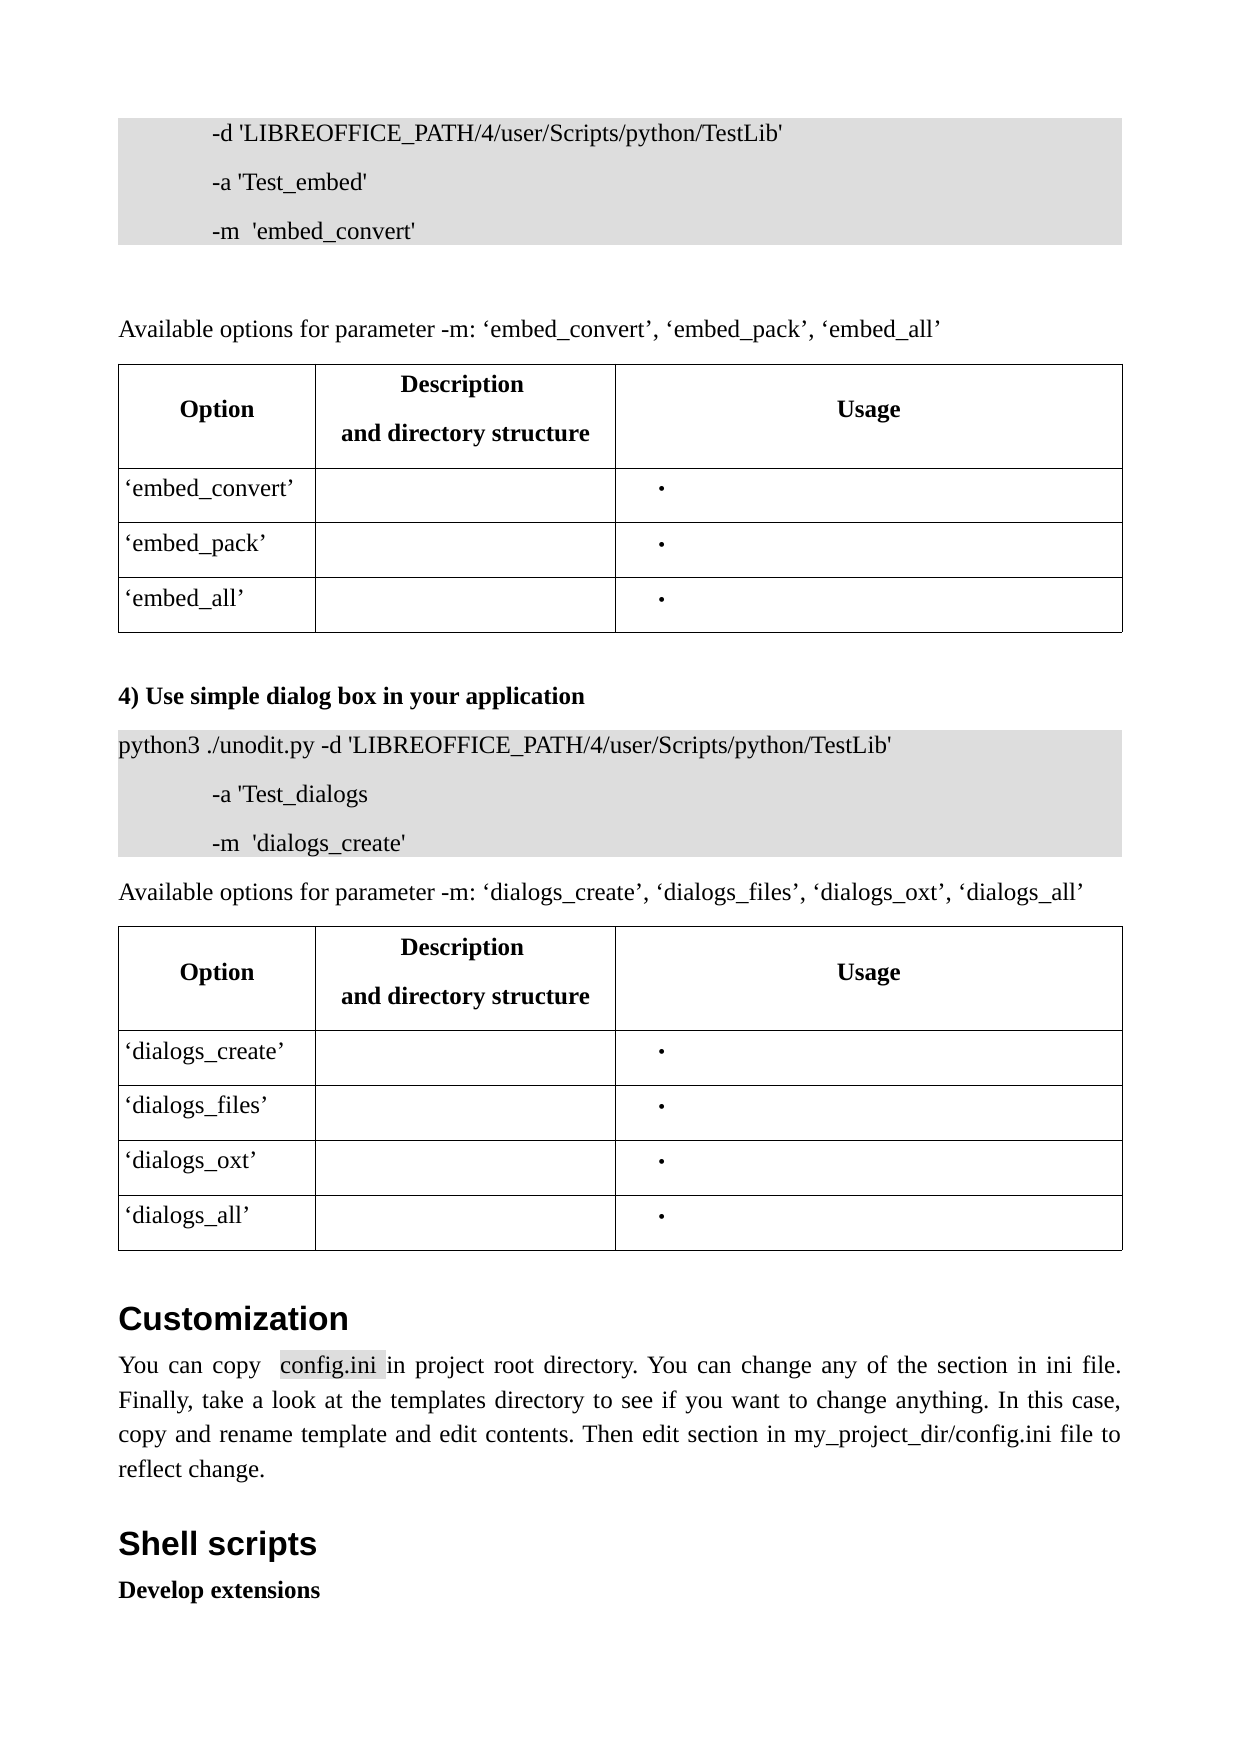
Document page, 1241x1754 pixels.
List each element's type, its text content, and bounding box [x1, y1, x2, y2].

table_cell ‘dialogs_create’ [119, 1031, 315, 1085]
table_cell [316, 578, 615, 632]
table_cell ‘embed_pack’ [119, 523, 315, 577]
table_header Description and directory structure [316, 927, 615, 1030]
table_cell [616, 1141, 1122, 1194]
table_cell ‘dialogs_oxt’ [119, 1141, 315, 1194]
table_header Usage [616, 927, 1122, 1030]
text You can copy config.ini in project root directory. You can change any of the section in ini file. Finally, take a look at the templates directory to see if you want to change anything. In this case, copy and rename template and edit contents. Then edit section in my_project_dir/config.ini file to reflect change. [118, 1350, 1122, 1482]
text Available options for parameter -m: ‘dialogs_create’, ‘dialogs_files’, ‘dialogs_oxt’, ‘dialogs_all’ [118, 877, 1122, 906]
text -a 'Test_dialogs [118, 779, 1122, 808]
table_cell [616, 1086, 1122, 1140]
table_header Option [119, 927, 315, 1030]
table_cell [316, 1196, 615, 1249]
text -d 'LIBREOFFICE_PATH/4/user/Scripts/python/TestLib' [118, 118, 1122, 147]
table_cell ‘embed_convert’ [119, 469, 315, 522]
subtitle Customization [118, 1299, 1122, 1338]
table_header Usage [616, 365, 1122, 467]
table_cell [616, 1031, 1122, 1085]
text -a 'Test_embed' [118, 167, 1122, 196]
table_header Option [119, 365, 315, 467]
table_cell ‘embed_all’ [119, 578, 315, 632]
text -m 'embed_convert' [118, 216, 1122, 245]
subtitle Shell scripts [118, 1524, 1122, 1562]
text Available options for parameter -m: ‘embed_convert’, ‘embed_pack’, ‘embed_all’ [118, 314, 1122, 343]
table_cell [616, 523, 1122, 577]
table_cell [316, 523, 615, 577]
table_header Description and directory structure [316, 365, 615, 467]
table_cell [616, 469, 1122, 522]
table_cell [616, 1196, 1122, 1249]
text 4) Use simple dialog box in your application [118, 681, 1122, 710]
table_cell [316, 1031, 615, 1085]
table_cell ‘dialogs_files’ [119, 1086, 315, 1140]
table_cell [316, 1086, 615, 1140]
text -m 'dialogs_create' [118, 828, 1122, 857]
table_cell [616, 578, 1122, 632]
table_cell [316, 469, 615, 522]
text Develop extensions [118, 1575, 1122, 1603]
table_cell [316, 1141, 615, 1194]
table_cell ‘dialogs_all’ [119, 1196, 315, 1249]
text python3 ./unodit.py -d 'LIBREOFFICE_PATH/4/user/Scripts/python/TestLib' [118, 730, 1122, 759]
